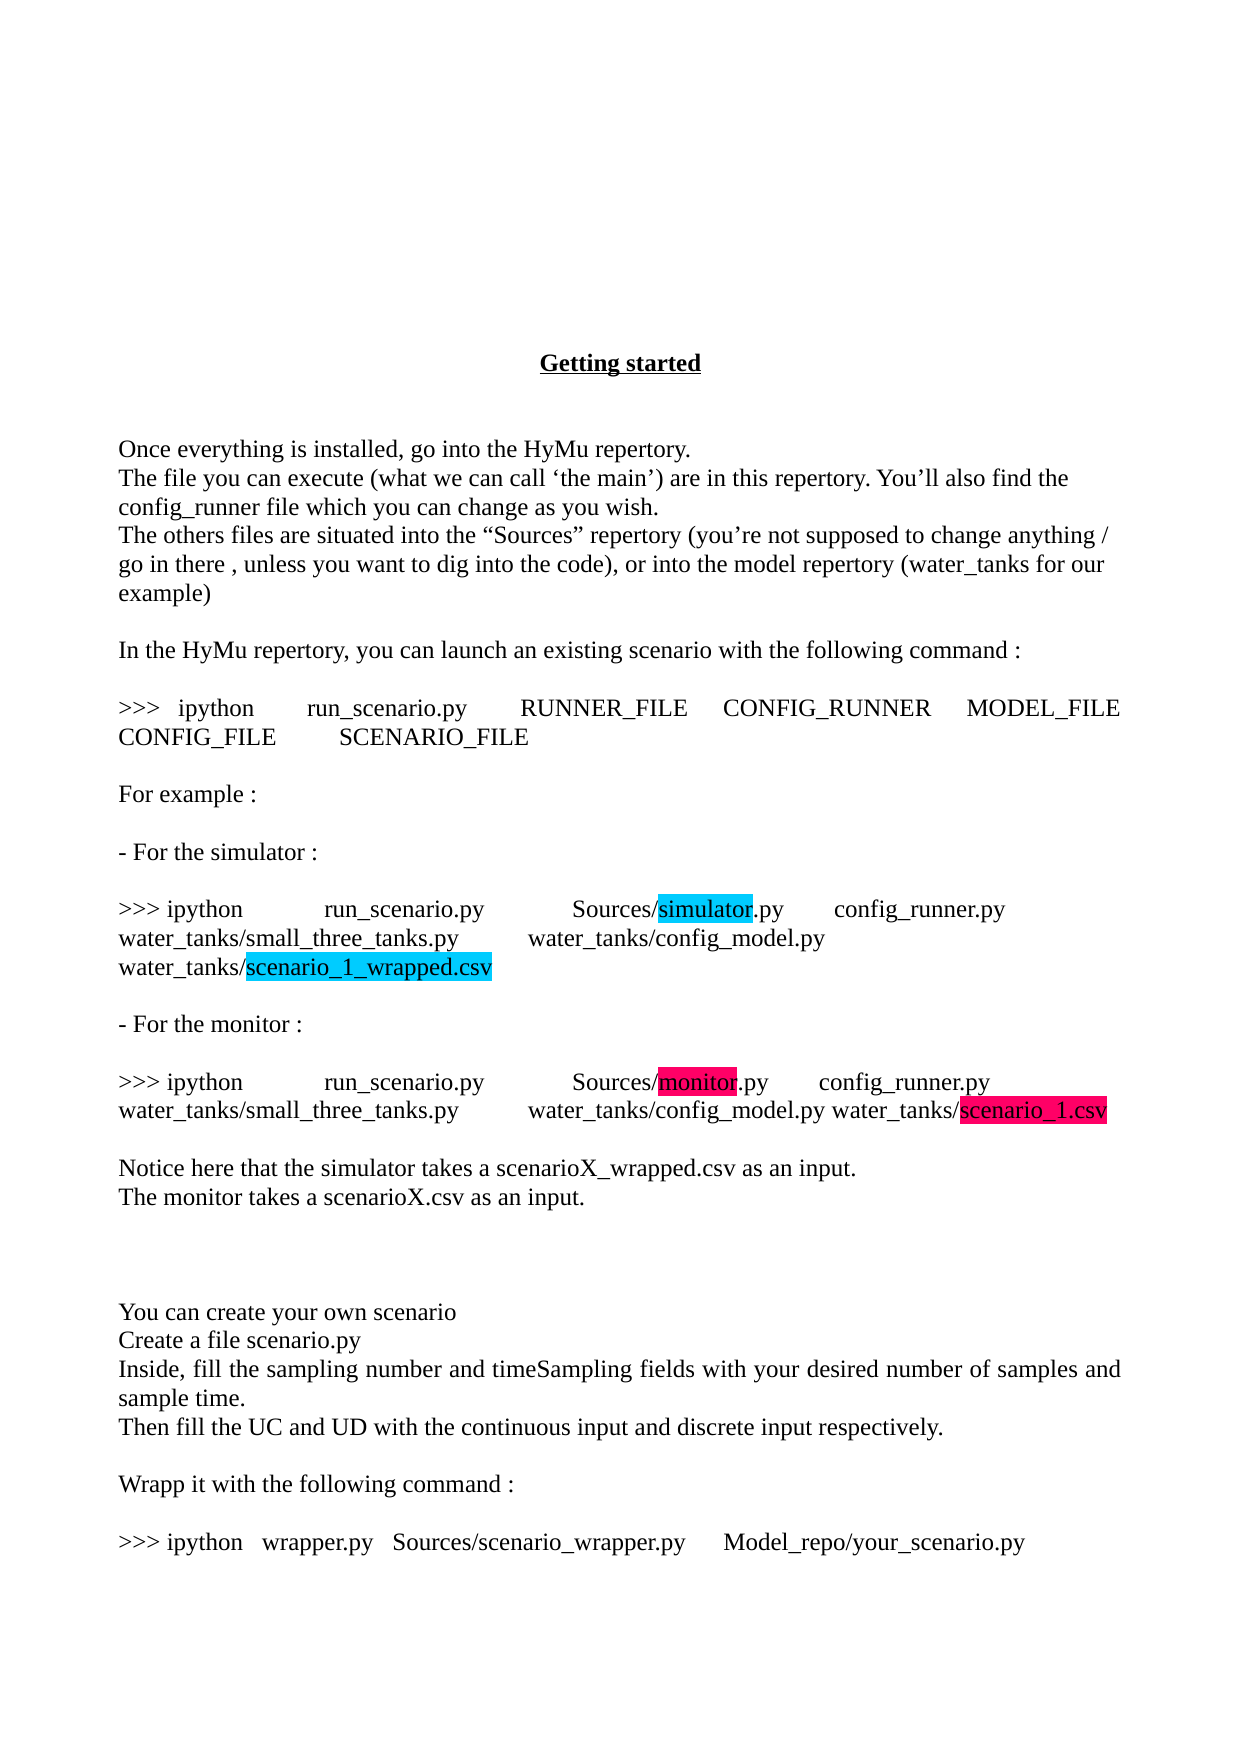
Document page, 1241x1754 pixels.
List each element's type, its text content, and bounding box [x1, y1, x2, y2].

text >>> ipython wrapper.py Sources/scenario_wrapper.py Model_repo/your_scenario.py [118, 1527, 1122, 1556]
text In the HyMu repertory, you can launch an existing scenario with the following command : [118, 636, 1122, 664]
text For example : [118, 779, 1122, 808]
text The monitor takes a scenarioX.csv as an input. [118, 1182, 1122, 1211]
text You can create your own scenario [118, 1297, 1122, 1326]
text - For the monitor : [118, 1009, 1122, 1038]
text The others files are situated into the “Sources” repertory (you’re not supposed to change anything / go in there , unless you want to dig into the code), or into the model repertory (water_tanks for our example) [118, 521, 1122, 607]
text Create a file scenario.py [118, 1326, 1122, 1354]
text >>> ipython run_scenario.py Sources/monitor.py config_runner.py water_tanks/small_three_tanks.py water_tanks/config_model.py water_tanks/scenario_1.csv [118, 1067, 1122, 1124]
text Then fill the UC and UD with the continuous input and discrete input respectively. [118, 1412, 1122, 1441]
text Wrapp it with the following command : [118, 1469, 1122, 1498]
text Notice here that the simulator takes a scenarioX_wrapped.csv as an input. [118, 1153, 1122, 1182]
text The file you can execute (what we can call ‘the main’) are in this repertory. You’ll also find the config_runner file which you can change as you wish. [118, 463, 1122, 521]
text Once everything is installed, go into the HyMu repertory. [118, 434, 1122, 463]
text >>> ipython run_scenario.py Sources/simulator.py config_runner.py water_tanks/small_three_tanks.py water_tanks/config_model.py water_tanks/scenario_1_wrapped.csv [118, 894, 1122, 981]
text - For the simulator : [118, 837, 1122, 866]
text Getting started [118, 348, 1122, 377]
text Inside, fill the sampling number and timeSampling fields with your desired number of samples and sample time. [118, 1354, 1122, 1412]
text >>> ipython run_scenario.py RUNNER_FILE CONFIG_RUNNER MODEL_FILE CONFIG_FILE SCENARIO_FILE [118, 693, 1122, 751]
